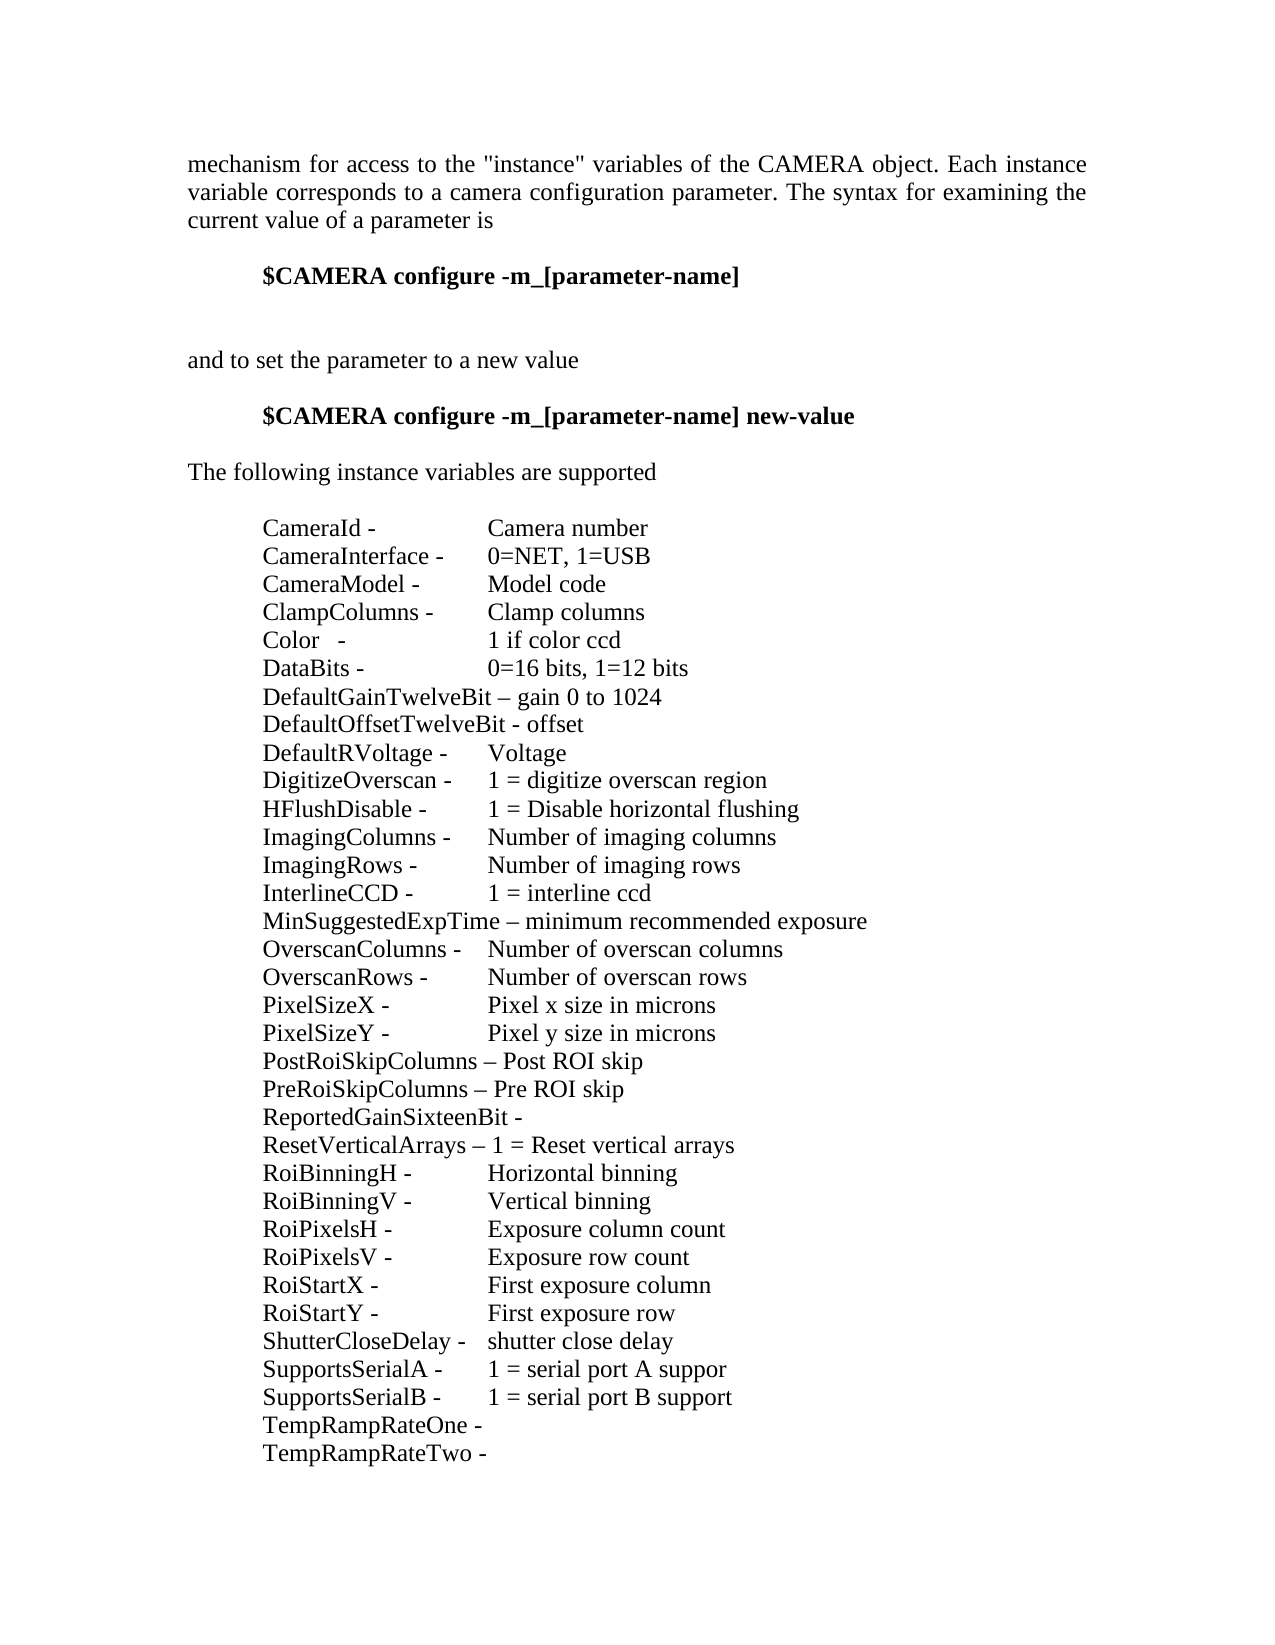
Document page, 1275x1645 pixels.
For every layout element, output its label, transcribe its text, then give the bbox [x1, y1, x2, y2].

text PixelSizeX - Pixel x size in microns [187, 991, 1087, 1019]
text $CAMERA configure -m_[parameter-name] [187, 262, 1087, 290]
text RoiPixelsH - Exposure column count [187, 1215, 1087, 1243]
text CameraInterface - 0=NET, 1=USB [187, 542, 1087, 570]
text $CAMERA configure -m_[parameter-name] new-value [187, 402, 1087, 430]
text MinSuggestedExpTime – minimum recommended exposure [187, 907, 1087, 934]
text DefaultRVoltage - Voltage [187, 738, 1087, 766]
text HFlushDisable - 1 = Disable horizontal flushing [187, 794, 1087, 822]
text RoiBinningV - Vertical binning [187, 1187, 1087, 1215]
text The following instance variables are supported [187, 458, 1087, 486]
text ResetVerticalArrays – 1 = Reset vertical arrays [187, 1131, 1087, 1159]
text DefaultGainTwelveBit – gain 0 to 1024 [187, 682, 1087, 710]
text ImagingRows - Number of imaging rows [187, 851, 1087, 878]
text mechanism for access to the "instance" variables of the CAMERA object. Each instance variable corresponds to a camera configuration parameter. The syntax for examining the current value of a parameter is [187, 150, 1087, 234]
text CameraId - Camera number [187, 514, 1087, 542]
text ClampColumns - Clamp columns [187, 598, 1087, 626]
text RoiBinningH - Horizontal binning [187, 1159, 1087, 1187]
text TempRampRateTwo - [187, 1439, 1087, 1467]
text PreRoiSkipColumns – Pre ROI skip [187, 1075, 1087, 1103]
text OverscanColumns - Number of overscan columns [187, 934, 1087, 963]
text RoiStartX - First exposure column [187, 1271, 1087, 1299]
text CameraModel - Model code [187, 570, 1087, 598]
text PixelSizeY - Pixel y size in microns [187, 1019, 1087, 1047]
text DataBits - 0=16 bits, 1=12 bits [187, 654, 1087, 682]
text SupportsSerialB - 1 = serial port B support [187, 1383, 1087, 1411]
text DigitizeOverscan - 1 = digitize overscan region [187, 766, 1087, 794]
text DefaultOffsetTwelveBit - offset [187, 710, 1087, 738]
text Color - 1 if color ccd [187, 626, 1087, 654]
text ShutterCloseDelay - shutter close delay [187, 1327, 1087, 1355]
text TempRampRateOne - [187, 1411, 1087, 1439]
text ImagingColumns - Number of imaging columns [187, 822, 1087, 851]
text PostRoiSkipColumns – Post ROI skip [187, 1047, 1087, 1075]
text RoiPixelsV - Exposure row count [187, 1243, 1087, 1271]
text ReportedGainSixteenBit - [187, 1103, 1087, 1131]
text RoiStartY - First exposure row [187, 1299, 1087, 1327]
text OverscanRows - Number of overscan rows [187, 963, 1087, 991]
text InterlineCCD - 1 = interline ccd [187, 878, 1087, 907]
text SupportsSerialA - 1 = serial port A suppor [187, 1355, 1087, 1383]
text and to set the parameter to a new value [187, 346, 1087, 374]
